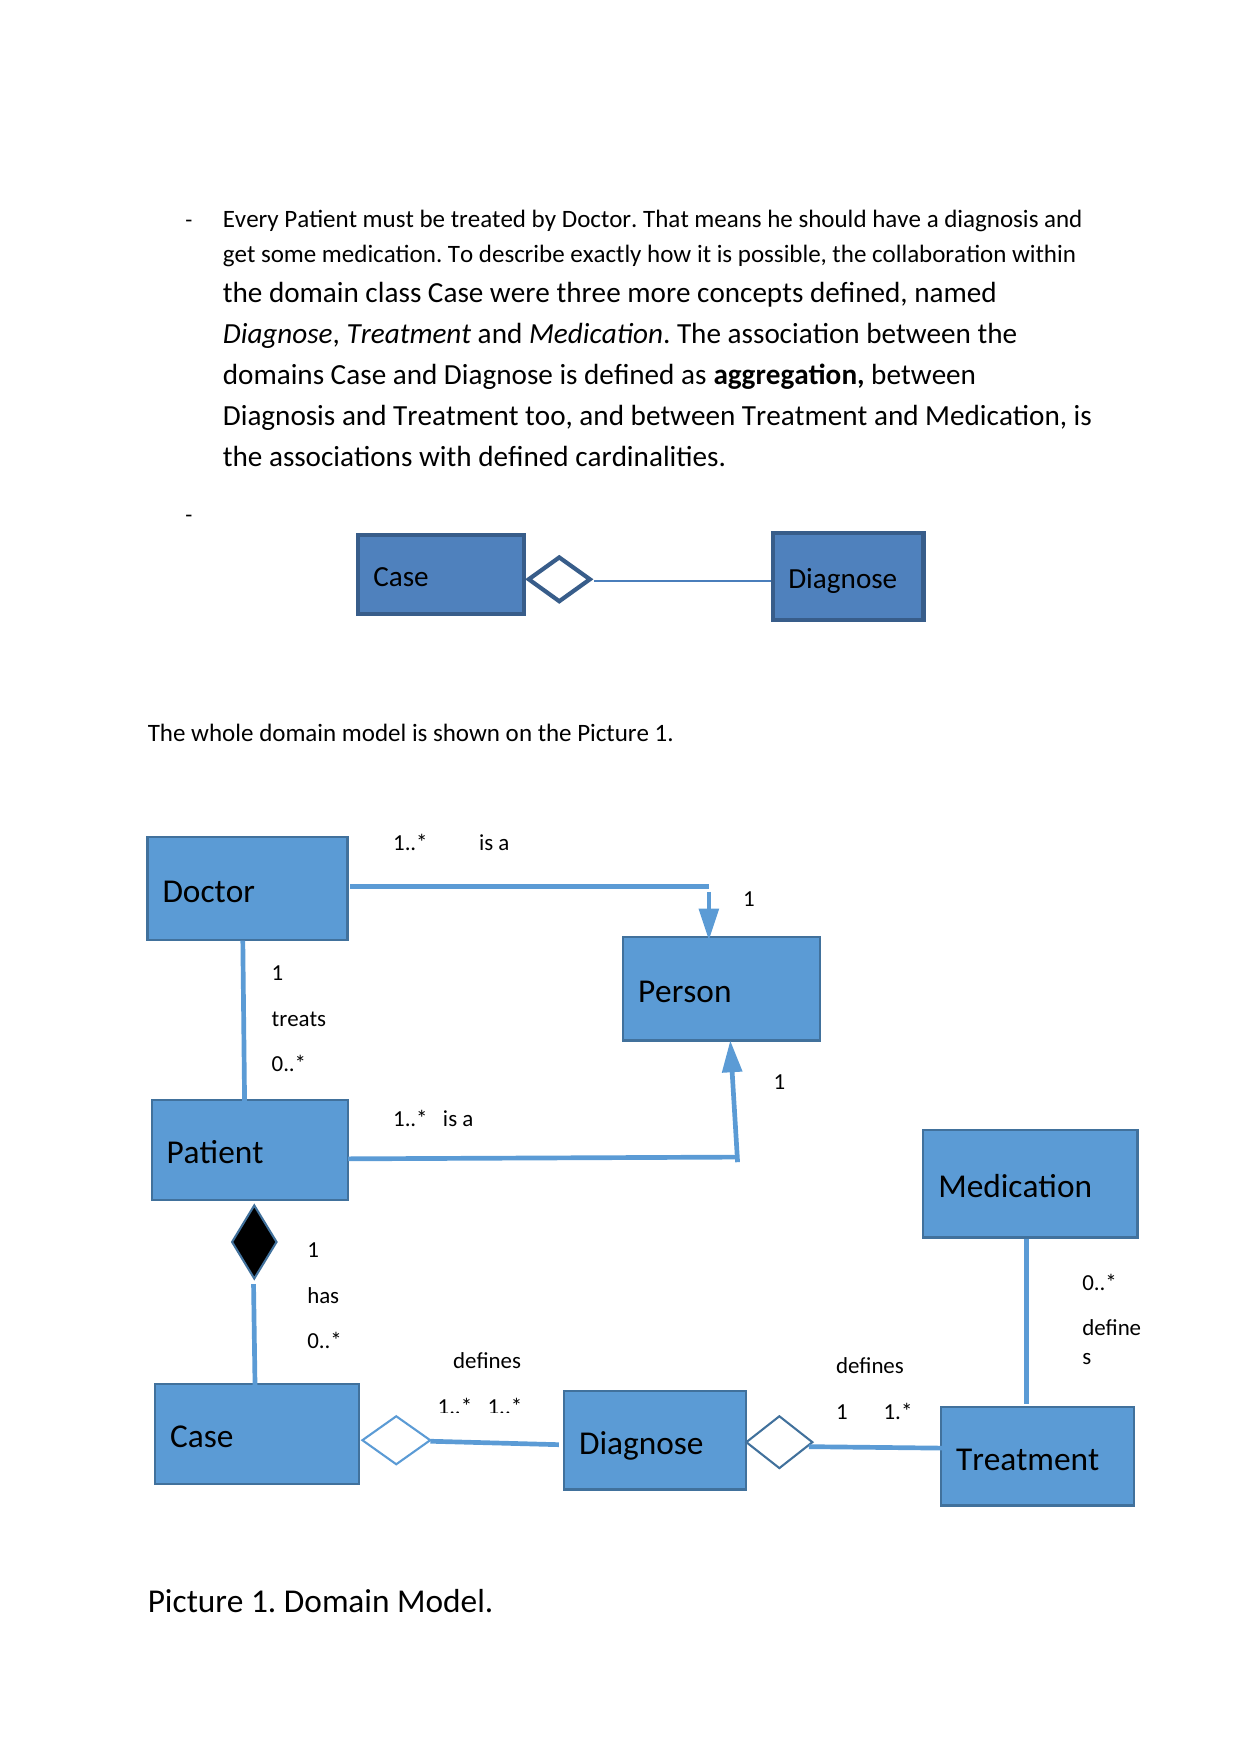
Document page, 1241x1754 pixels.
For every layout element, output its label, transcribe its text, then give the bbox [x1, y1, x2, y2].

text 1 [307, 1236, 352, 1263]
text The whole domain model is shown on the Picture 1. [148, 717, 1093, 748]
text 1..* is a [393, 828, 577, 856]
text defines [437, 1346, 536, 1374]
text 0..* [307, 1327, 352, 1354]
text 1..* is a [393, 1104, 580, 1132]
list Every Patient must be treated by Doctor. That means he should have a diagnosis and get some medication. To describe exactly how it is possible, the collaboration within the domain class Case were three more concepts defined, named Diagnose, Treatment and Medication. The association between the domains Case and Diagnose is defined as aggregation, between Diagnosis and Treatment too, and between Treatment and Medication, is the associations with defined cardinalities. [185, 203, 1093, 474]
text Picture 1. Domain Model. [148, 1580, 1093, 1621]
text 1 [773, 1067, 850, 1095]
text 1..* 1..* 1..* [437, 1392, 536, 1413]
text defines [836, 1352, 914, 1380]
text 1 [271, 958, 361, 986]
text 1 [743, 884, 860, 912]
text treats [271, 1004, 361, 1032]
text 1 1.* [836, 1397, 914, 1425]
text 0..* [271, 1049, 361, 1077]
text 0..* [1082, 1268, 1150, 1296]
text has [307, 1281, 352, 1309]
text defines [1082, 1313, 1150, 1370]
